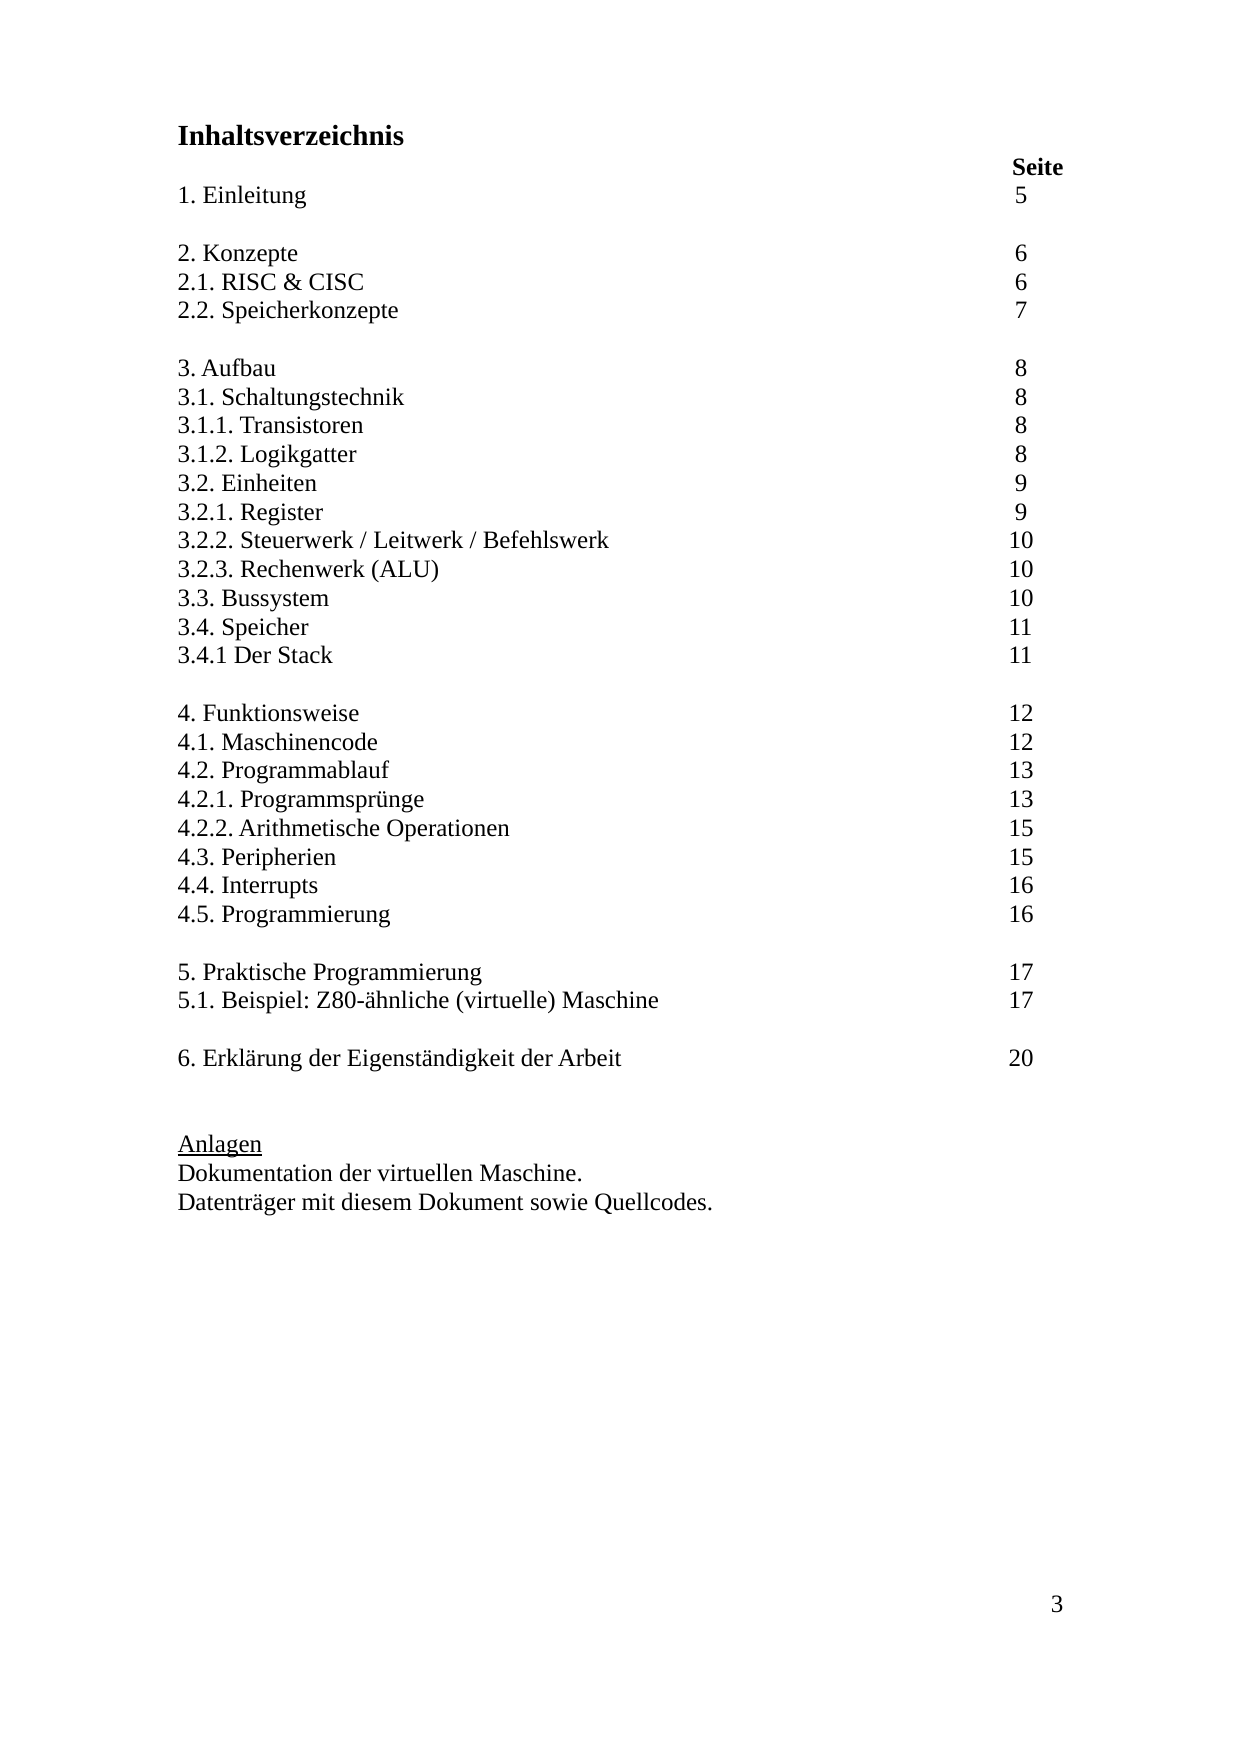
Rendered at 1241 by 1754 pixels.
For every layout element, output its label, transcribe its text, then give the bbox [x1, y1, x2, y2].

text 4.2.2. Arithmetische Operationen 15 [177, 813, 1063, 842]
text 3.1. Schaltungstechnik 8 [177, 382, 1063, 410]
text 4.4. Interrupts 16 [177, 870, 1063, 899]
text 3.2.1. Register 9 [177, 497, 1063, 525]
text Anlagen [177, 1129, 1063, 1158]
text 3.3. Bussystem 10 [177, 583, 1063, 612]
text 3. Aufbau 8 [177, 353, 1063, 382]
text 4.5. Programmierung 16 [177, 899, 1063, 928]
text 4. Funktionsweise 12 [177, 698, 1063, 727]
text 2.1. RISC & CISC 6 [177, 267, 1063, 295]
text 5. Praktische Programmierung 17 [177, 957, 1063, 985]
text 4.3. Peripherien 15 [177, 842, 1063, 870]
text 5.1. Beispiel: Z80-ähnliche (virtuelle) Maschine 17 [177, 985, 1063, 1014]
text 2.2. Speicherkonzepte 7 [177, 295, 1063, 324]
text Seite [177, 152, 1063, 180]
text 4.2.1. Programmsprünge 13 [177, 784, 1063, 813]
text Dokumentation der virtuellen Maschine. [177, 1158, 1063, 1187]
text Inhaltsverzeichnis [177, 118, 1063, 152]
text 3.2.2. Steuerwerk / Leitwerk / Befehlswerk 10 [177, 525, 1063, 554]
text 1. Einleitung 5 [177, 180, 1063, 209]
text 4.2. Programmablauf 13 [177, 755, 1063, 784]
text Datenträger mit diesem Dokument sowie Quellcodes. [177, 1187, 1063, 1215]
text 3.2.3. Rechenwerk (ALU) 10 [177, 554, 1063, 583]
text 3.1.1. Transistoren 8 [177, 410, 1063, 439]
text 3.2. Einheiten 9 [177, 468, 1063, 497]
text 3 [177, 1589, 1063, 1618]
text 2. Konzepte 6 [177, 238, 1063, 267]
text 4.1. Maschinencode 12 [177, 727, 1063, 755]
text 6. Erklärung der Eigenständigkeit der Arbeit 20 [177, 1043, 1063, 1072]
text 3.1.2. Logikgatter 8 [177, 439, 1063, 468]
text 3.4.1 Der Stack 11 [177, 640, 1063, 669]
text 3.4. Speicher 11 [177, 612, 1063, 640]
